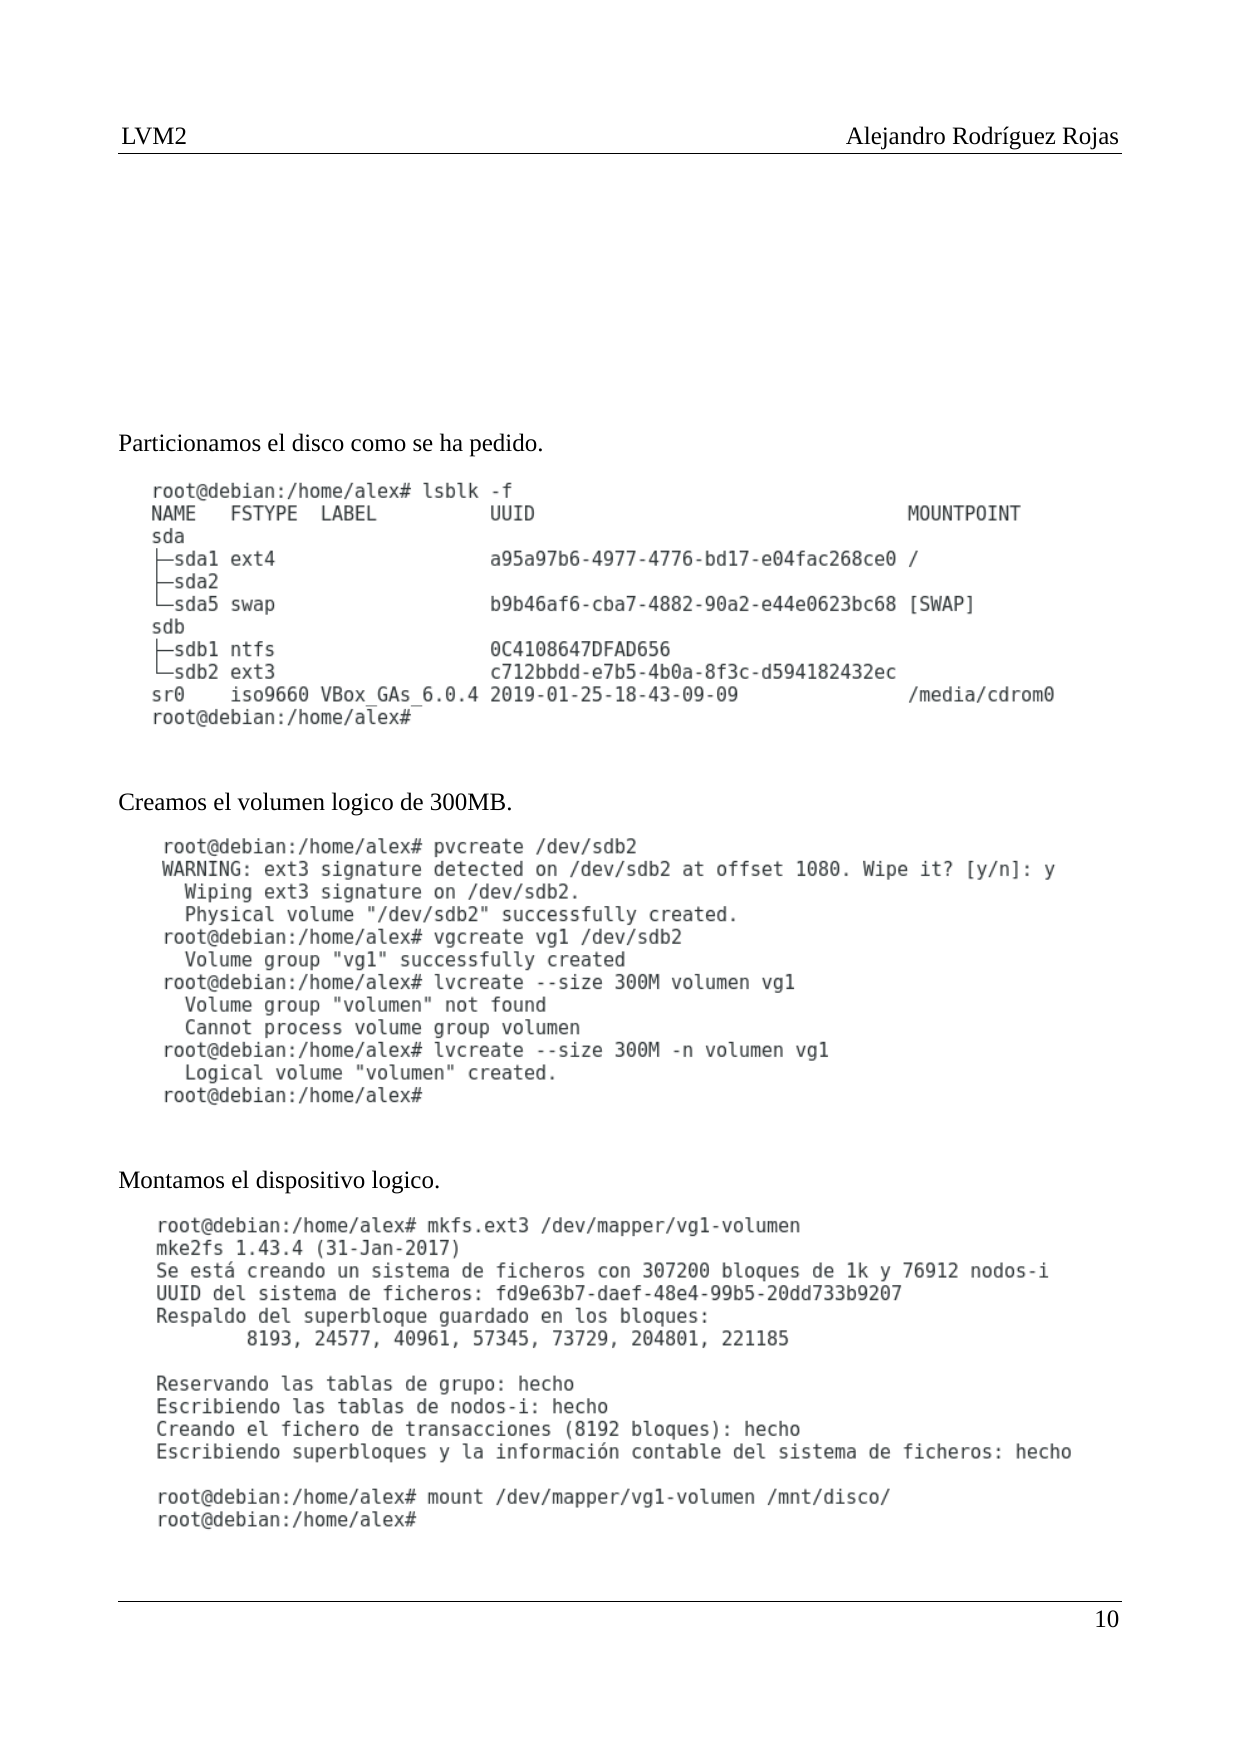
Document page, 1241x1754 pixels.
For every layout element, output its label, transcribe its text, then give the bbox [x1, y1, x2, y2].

text Montamos el dispositivo logico. [118, 1166, 1122, 1194]
picture [155, 1214, 1085, 1546]
picture [161, 836, 1079, 1111]
text Particionamos el disco como se ha pedido. [118, 428, 1122, 457]
text Creamos el volumen logico de 300MB. [118, 787, 1122, 816]
picture [150, 476, 1091, 733]
